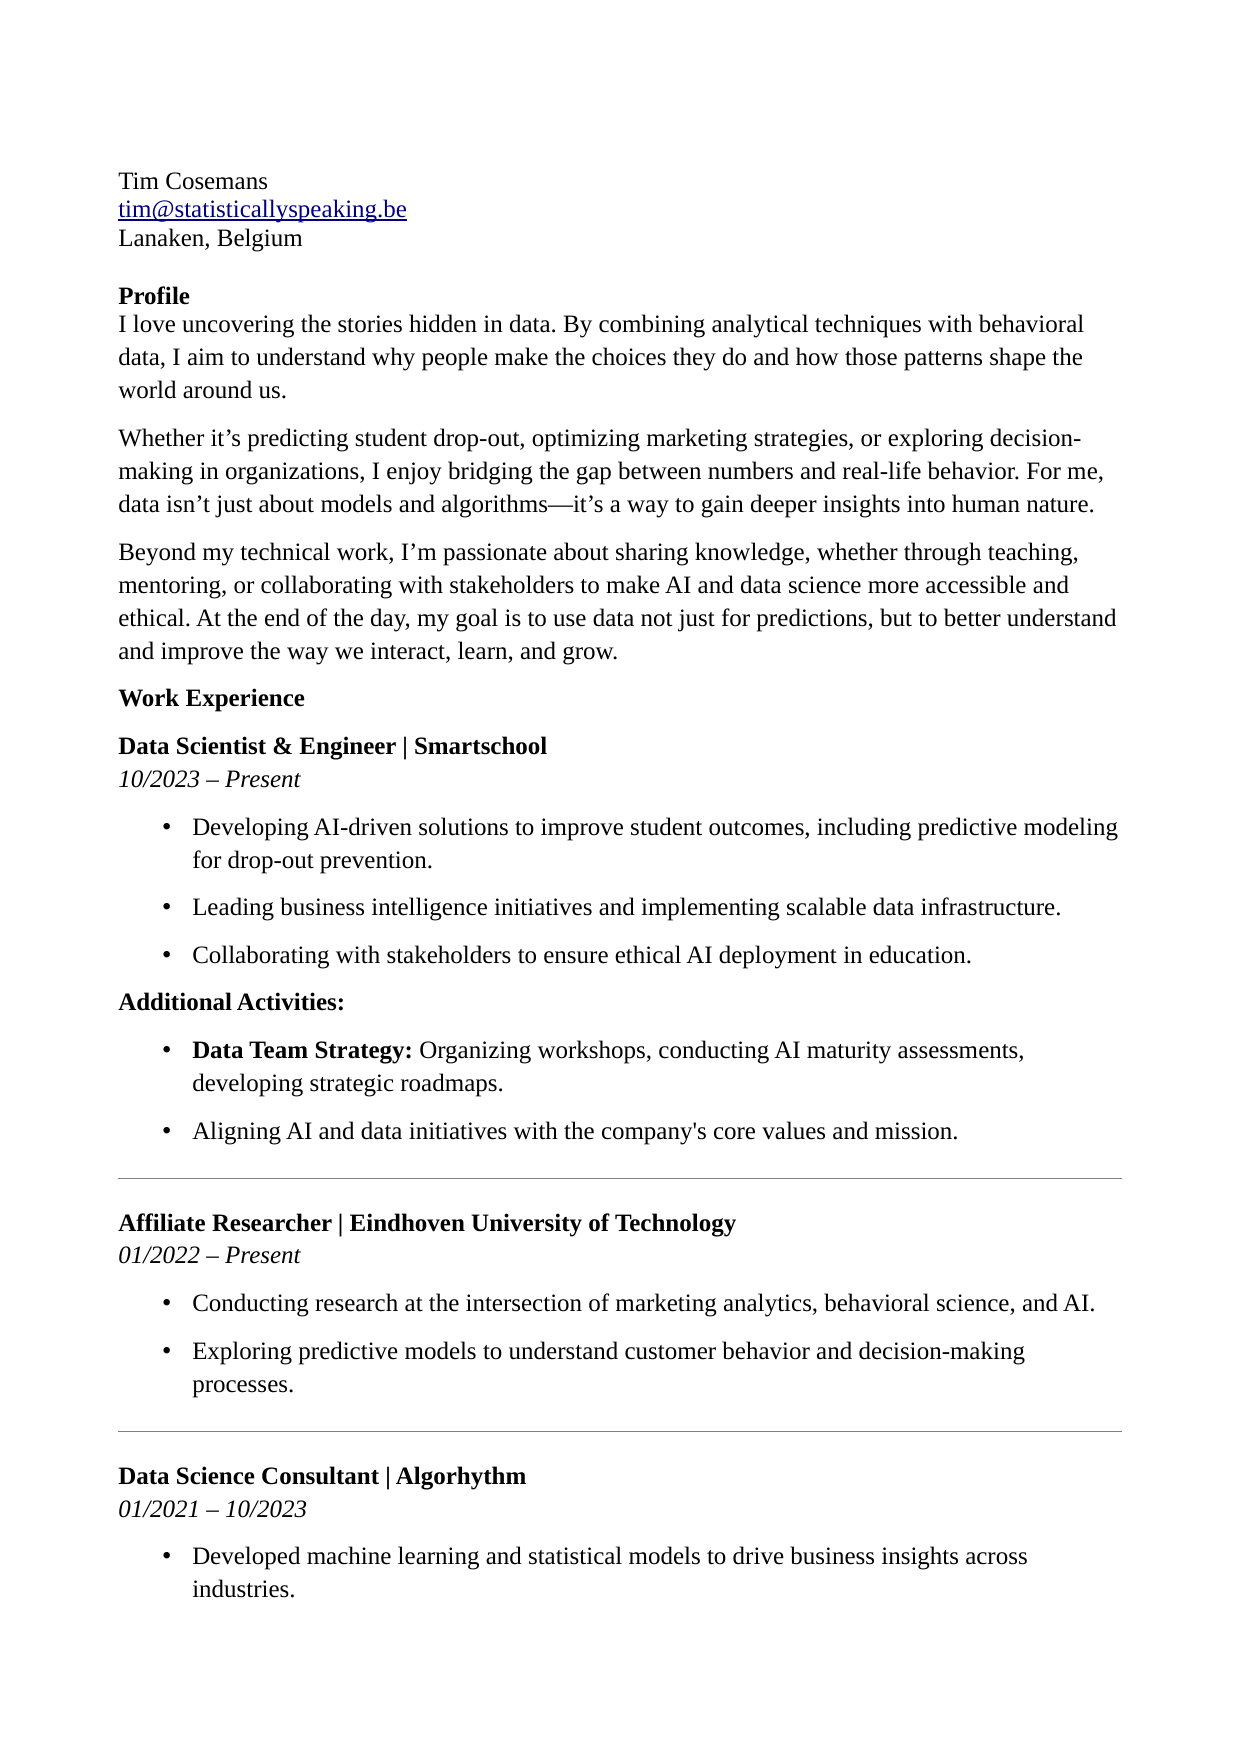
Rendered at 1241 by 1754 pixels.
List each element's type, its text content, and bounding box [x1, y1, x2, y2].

text Whether it’s predicting student drop-out, optimizing marketing strategies, or exploring decision-making in organizations, I enjoy bridging the gap between numbers and real-life behavior. For me, data isn’t just about models and algorithms—it’s a way to gain deeper insights into human nature. [118, 423, 1122, 518]
text Work Experience [118, 683, 1122, 712]
text I love uncovering the stories hidden in data. By combining analytical techniques with behavioral data, I aim to understand why people make the choices they do and how those patterns shape the world around us. [118, 309, 1122, 404]
text Lanaken, Belgium [118, 223, 1122, 252]
list Exploring predictive models to understand customer behavior and decision-making processes. [162, 1336, 1122, 1398]
text tim@statisticallyspeaking.be [118, 194, 1122, 223]
text Beyond my technical work, I’m passionate about sharing knowledge, whether through teaching, mentoring, or collaborating with stakeholders to make AI and data science more accessible and ethical. At the end of the day, my goal is to use data not just for predictions, but to better understand and improve the way we interact, learn, and grow. [118, 537, 1122, 664]
list Developed machine learning and statistical models to drive business insights across industries. [162, 1541, 1122, 1603]
text Data Science Consultant | Algorhythm 01/2021 – 10/2023 [118, 1461, 1122, 1522]
text Data Scientist & Engineer | Smartschool 10/2023 – Present [118, 731, 1122, 793]
list Conducting research at the intersection of marketing analytics, behavioral science, and AI. [162, 1288, 1122, 1317]
text Tim Cosemans [118, 166, 1122, 194]
text Profile [118, 281, 1122, 309]
text Affiliate Researcher | Eindhoven University of Technology 01/2022 – Present [118, 1208, 1122, 1269]
list Data Team Strategy: Organizing workshops, conducting AI maturity assessments, developing strategic roadmaps. [162, 1035, 1122, 1097]
list Aligning AI and data initiatives with the company's core values and mission. [162, 1116, 1122, 1144]
text Additional Activities: [118, 987, 1122, 1016]
list Leading business intelligence initiatives and implementing scalable data infrastructure. [162, 892, 1122, 921]
list Collaborating with stakeholders to ensure ethical AI deployment in education. [162, 940, 1122, 969]
list Developing AI-driven solutions to improve student outcomes, including predictive modeling for drop-out prevention. [162, 812, 1122, 873]
